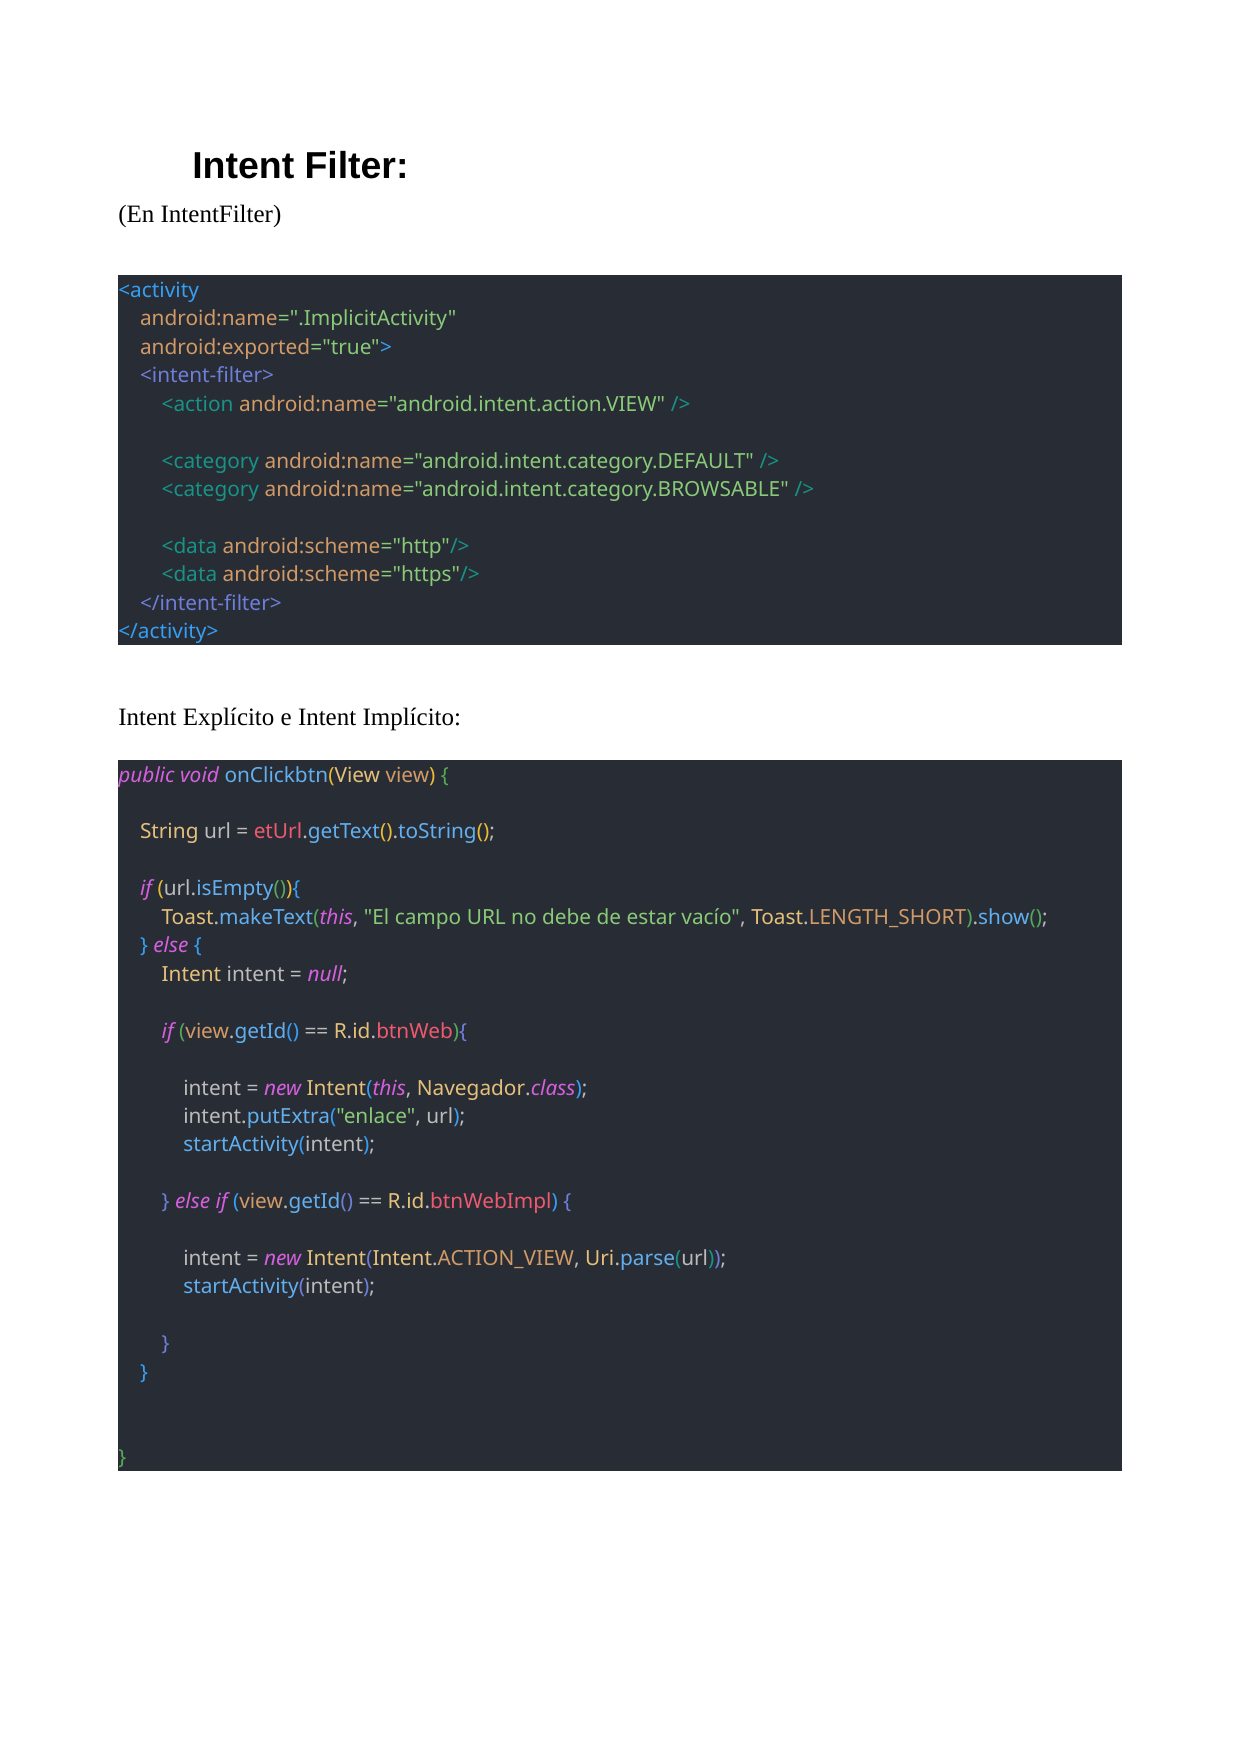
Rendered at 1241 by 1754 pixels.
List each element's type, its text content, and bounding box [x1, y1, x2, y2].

text <activity android:name=".ImplicitActivity" android:exported="true"> <intent-filter> <action android:name="android.intent.action.VIEW" /> <category android:name="android.intent.category.DEFAULT" /> <category android:name="android.intent.category.BROWSABLE" /> <data android:scheme="http"/> <data android:scheme="https"/> </intent-filter> </activity> [118, 275, 1122, 645]
text public void onClickbtn(View view) { String url = etUrl.getText().toString(); if (url.isEmpty()){ Toast.makeText(this, "El campo URL no debe de estar vacío", Toast.LENGTH_SHORT).show(); } else { Intent intent = null; if (view.getId() == R.id.btnWeb){ intent = new Intent(this, Navegador.class); intent.putExtra("enlace", url); startActivity(intent); } else if (view.getId() == R.id.btnWebImpl) { intent = new Intent(Intent.ACTION_VIEW, Uri.parse(url)); startActivity(intent); } } } [118, 760, 1122, 1471]
text Intent Explícito e Intent Implícito: [118, 702, 1122, 731]
subtitle Intent Filter: [118, 143, 1122, 186]
text (En IntentFilter) [118, 199, 1122, 227]
